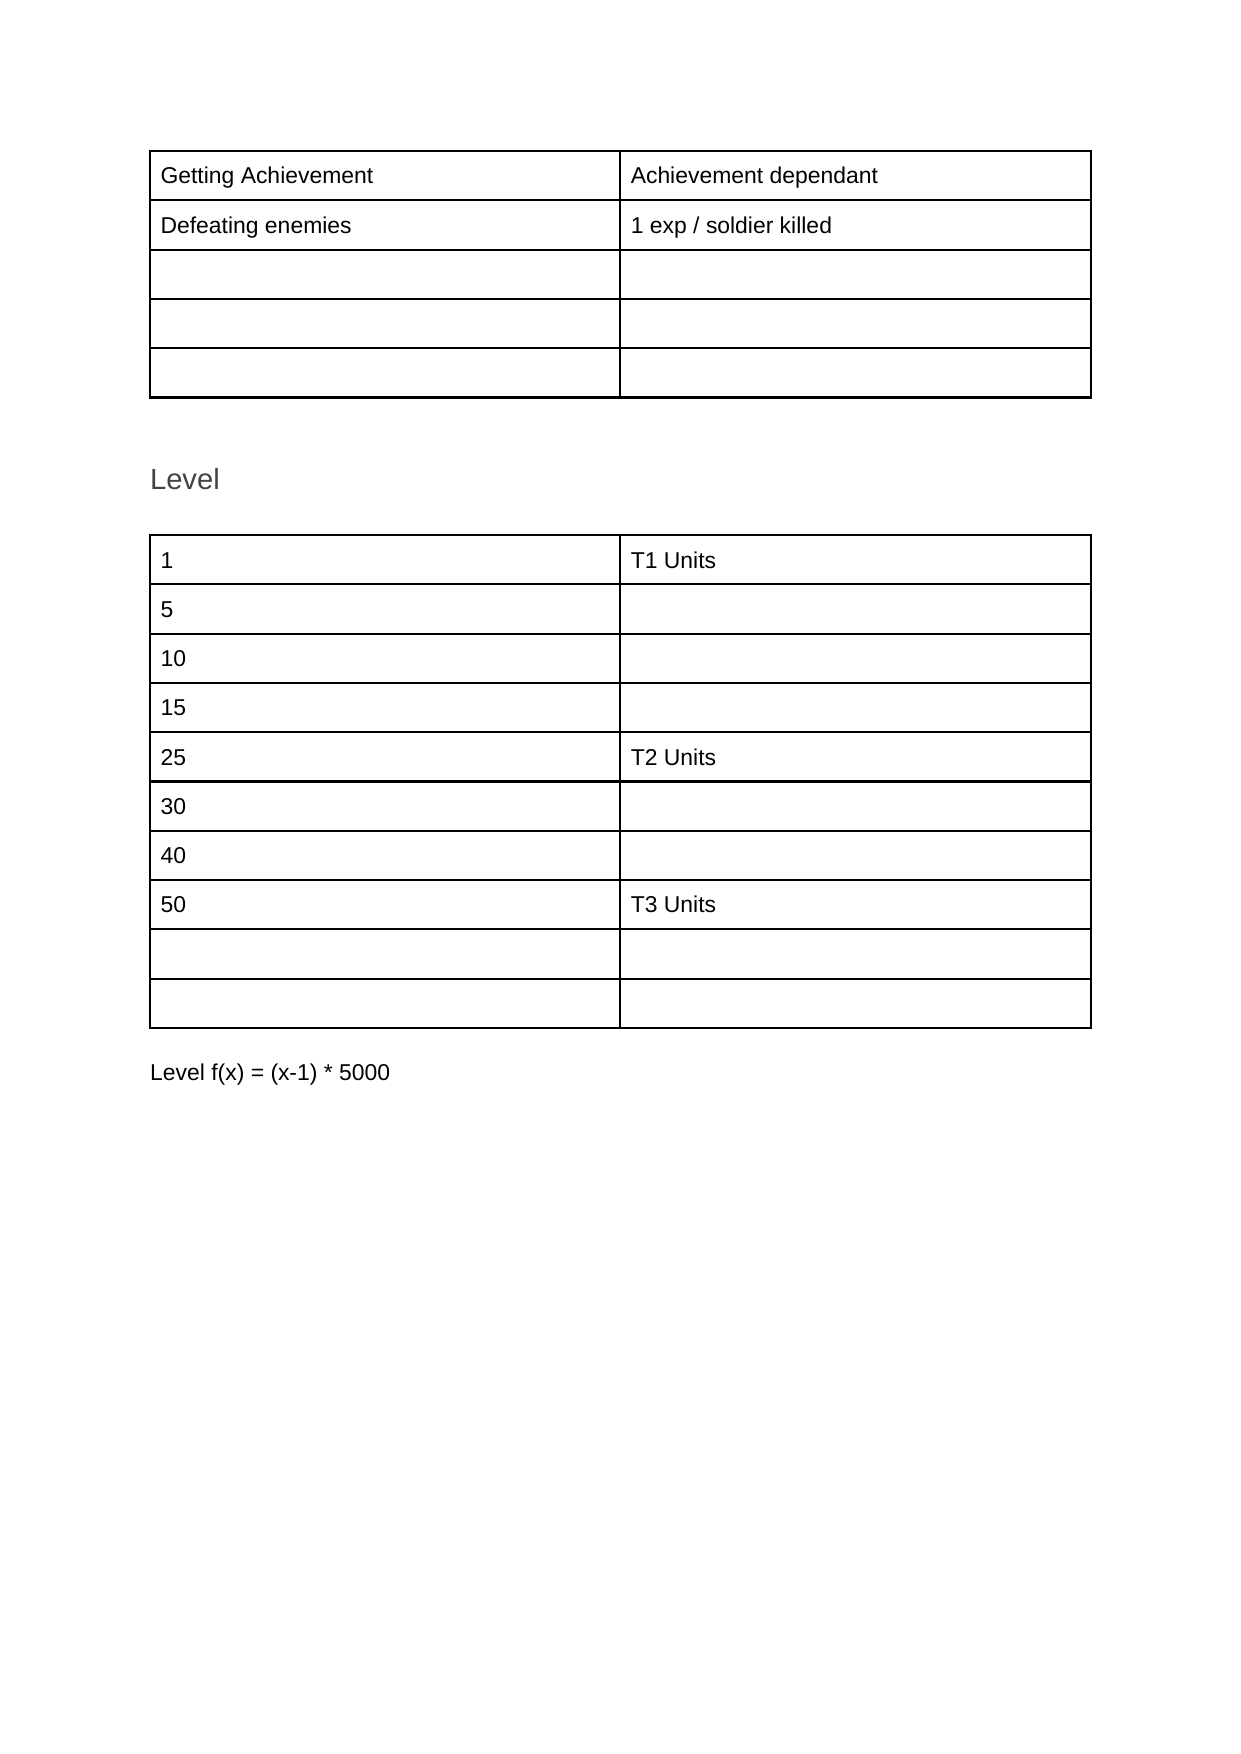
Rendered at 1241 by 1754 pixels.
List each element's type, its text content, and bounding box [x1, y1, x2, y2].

text Level f(x) = (x-1) * 5000 [150, 1059, 1090, 1085]
table_cell [621, 783, 1090, 830]
table_cell 30 [151, 783, 619, 830]
table_header 1 [151, 536, 619, 583]
table_cell Getting Achievement [151, 152, 619, 199]
table_cell T2 Units [621, 733, 1090, 780]
table_cell 5 [151, 585, 619, 633]
table_cell [621, 832, 1090, 879]
table_cell Achievement dependant [621, 152, 1090, 199]
table_cell [621, 635, 1090, 682]
table_cell [151, 980, 619, 1027]
table_cell 10 [151, 635, 619, 682]
table_cell [621, 349, 1090, 396]
table_cell [151, 300, 619, 347]
table_cell Defeating enemies [151, 201, 619, 248]
table_cell [621, 300, 1090, 347]
table_cell [621, 980, 1090, 1027]
table_cell T3 Units [621, 881, 1090, 928]
table_cell [621, 930, 1090, 977]
table_cell [621, 684, 1090, 731]
table_cell 15 [151, 684, 619, 731]
table_cell [621, 585, 1090, 633]
table_cell 50 [151, 881, 619, 928]
table_cell [151, 251, 619, 298]
table_cell [151, 349, 619, 396]
table_cell [621, 251, 1090, 298]
table_cell 25 [151, 733, 619, 780]
table_header T1 Units [621, 536, 1090, 583]
table_cell [151, 930, 619, 977]
table_cell 40 [151, 832, 619, 879]
table_cell 1 exp / soldier killed [621, 201, 1090, 248]
subtitle Level [150, 462, 1090, 496]
